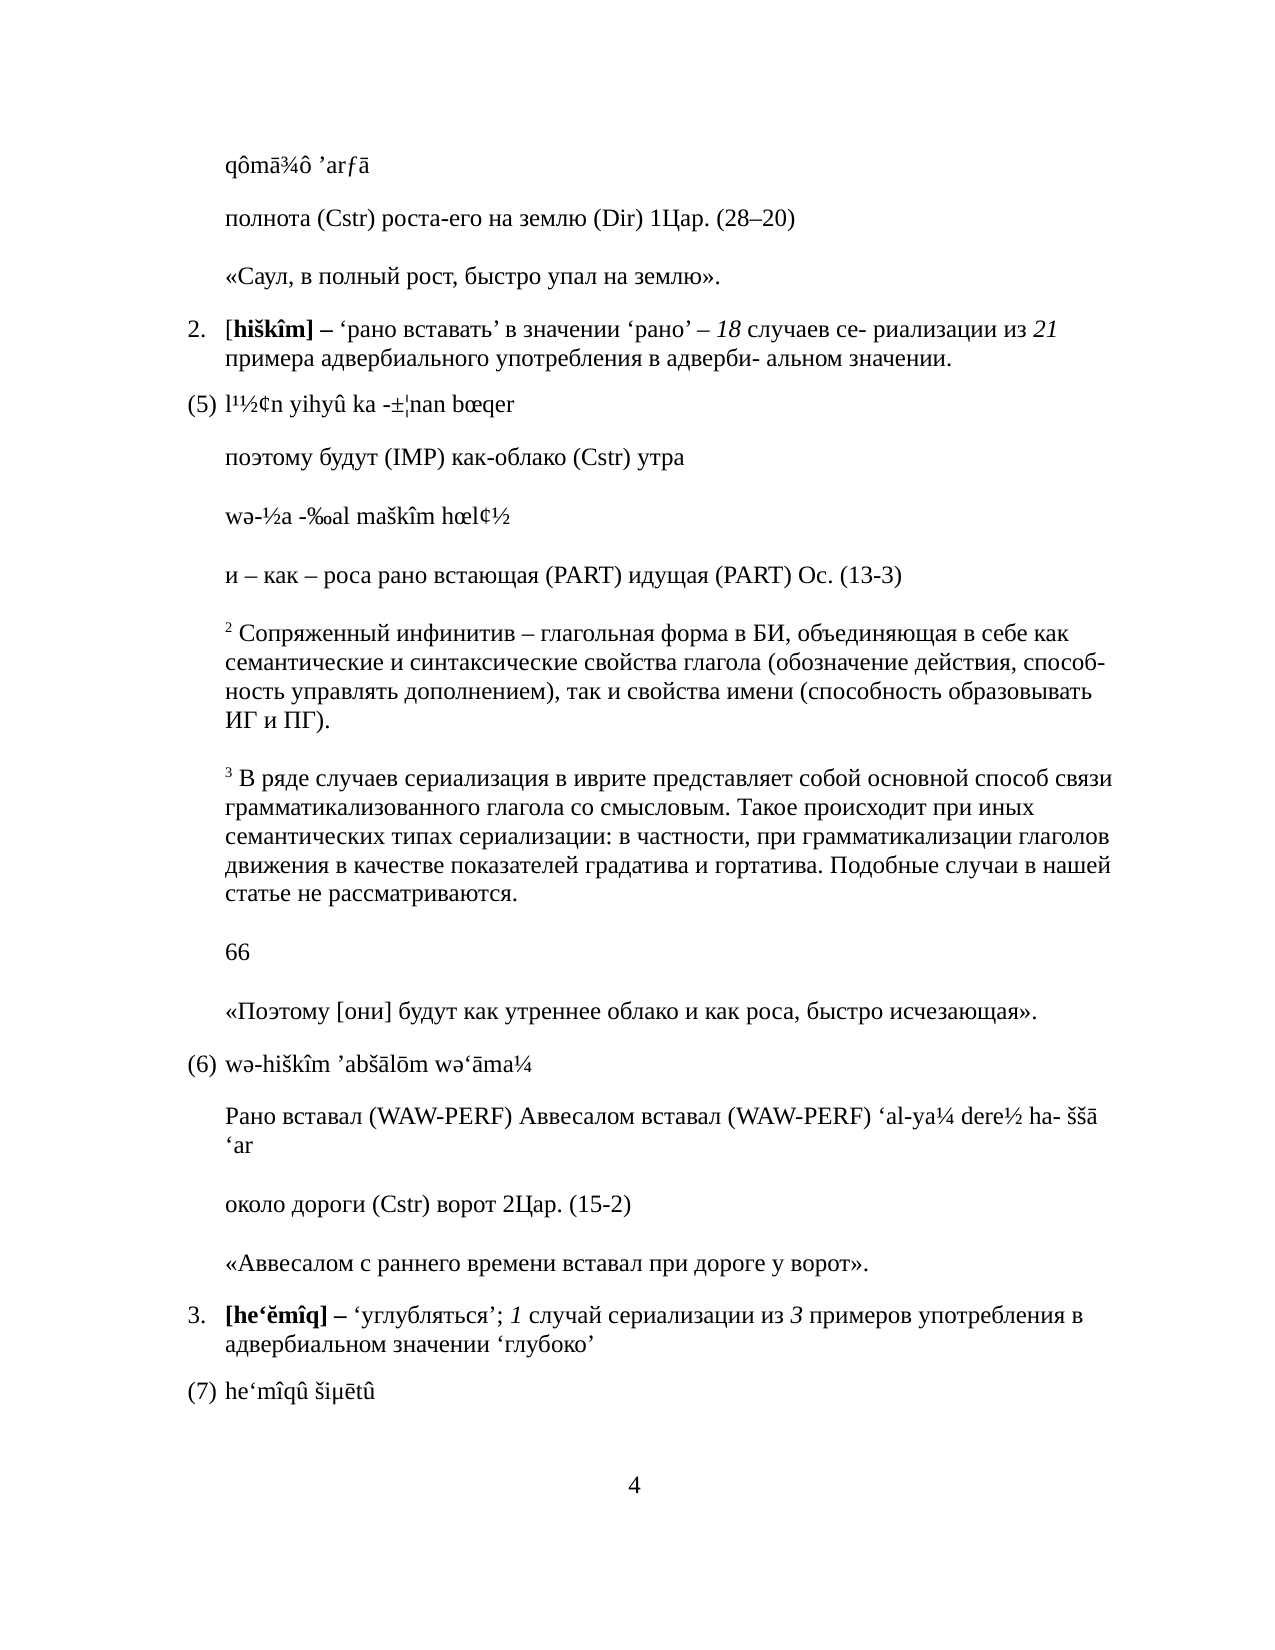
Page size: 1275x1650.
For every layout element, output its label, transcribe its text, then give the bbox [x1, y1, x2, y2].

text Рано вставал (WAW-PERF) Аввесалом вставал (WAW-PERF) ‘al-ya¼ dere½ ha- ššā ‘ar [225, 1101, 1125, 1159]
list qômā¾ô ’arƒā [187, 150, 1125, 179]
text около дороги (Сstr) ворот 2Цар. (15-2) [225, 1189, 1125, 1218]
list he‘mîqû šiμētû [187, 1376, 1125, 1404]
list l¹½¢n yihyû ka -±¦nan bœqer [187, 389, 1125, 418]
text wə-½a -‰al maškîm hœl¢½ [225, 501, 1125, 530]
text и – как – роса рано встающая (PART) идущая (PART) Ос. (13-3) [225, 560, 1125, 588]
list [he‘ĕmîq] – ‘углубляться’; 1 случай сериализации из 3 примеров употребления в адвербиальном значении ‘глубоко’ [187, 1300, 1125, 1358]
text 66 [225, 937, 1125, 966]
text 2 Сопряженный инфинитив – глагольная форма в БИ, объединяющая в себе как семантические и синтаксические свойства глагола (обозначение действия, способ- ность управлять дополнением), так и свойства имени (способность образовывать ИГ и ПГ). [225, 618, 1125, 733]
text «Поэтому [они] будут как утреннее облако и как роса, быстро исчезающая». [225, 996, 1125, 1025]
text «Саул, в полный рост, быстро упал на землю». [225, 261, 1125, 290]
text 3 В ряде случаев сериализация в иврите представляет собой основной способ связи грамматикализованного глагола со смысловым. Такое происходит при иных семантических типах сериализации: в частности, при грамматикализации глаголов движения в качестве показателей градатива и гортатива. Подобные случаи в нашей статье не рассматриваются. [225, 763, 1125, 907]
text «Аввесалом с раннего времени вставал при дороге у ворот». [225, 1248, 1125, 1276]
list [hiškîm] – ‘рано вставать’ в значении ‘рано’ – 18 случаев се- риализации из 21 примера адвербиального употребления в адверби- альном значении. [187, 314, 1125, 372]
text полнота (Cstr) роста-его на землю (Dir) 1Цар. (28–20) [225, 203, 1125, 231]
list wə-hiškîm ’abšālōm wə‘āma¼ [187, 1049, 1125, 1077]
text поэтому будут (IMP) как-облако (Cstr) утра [225, 442, 1125, 471]
